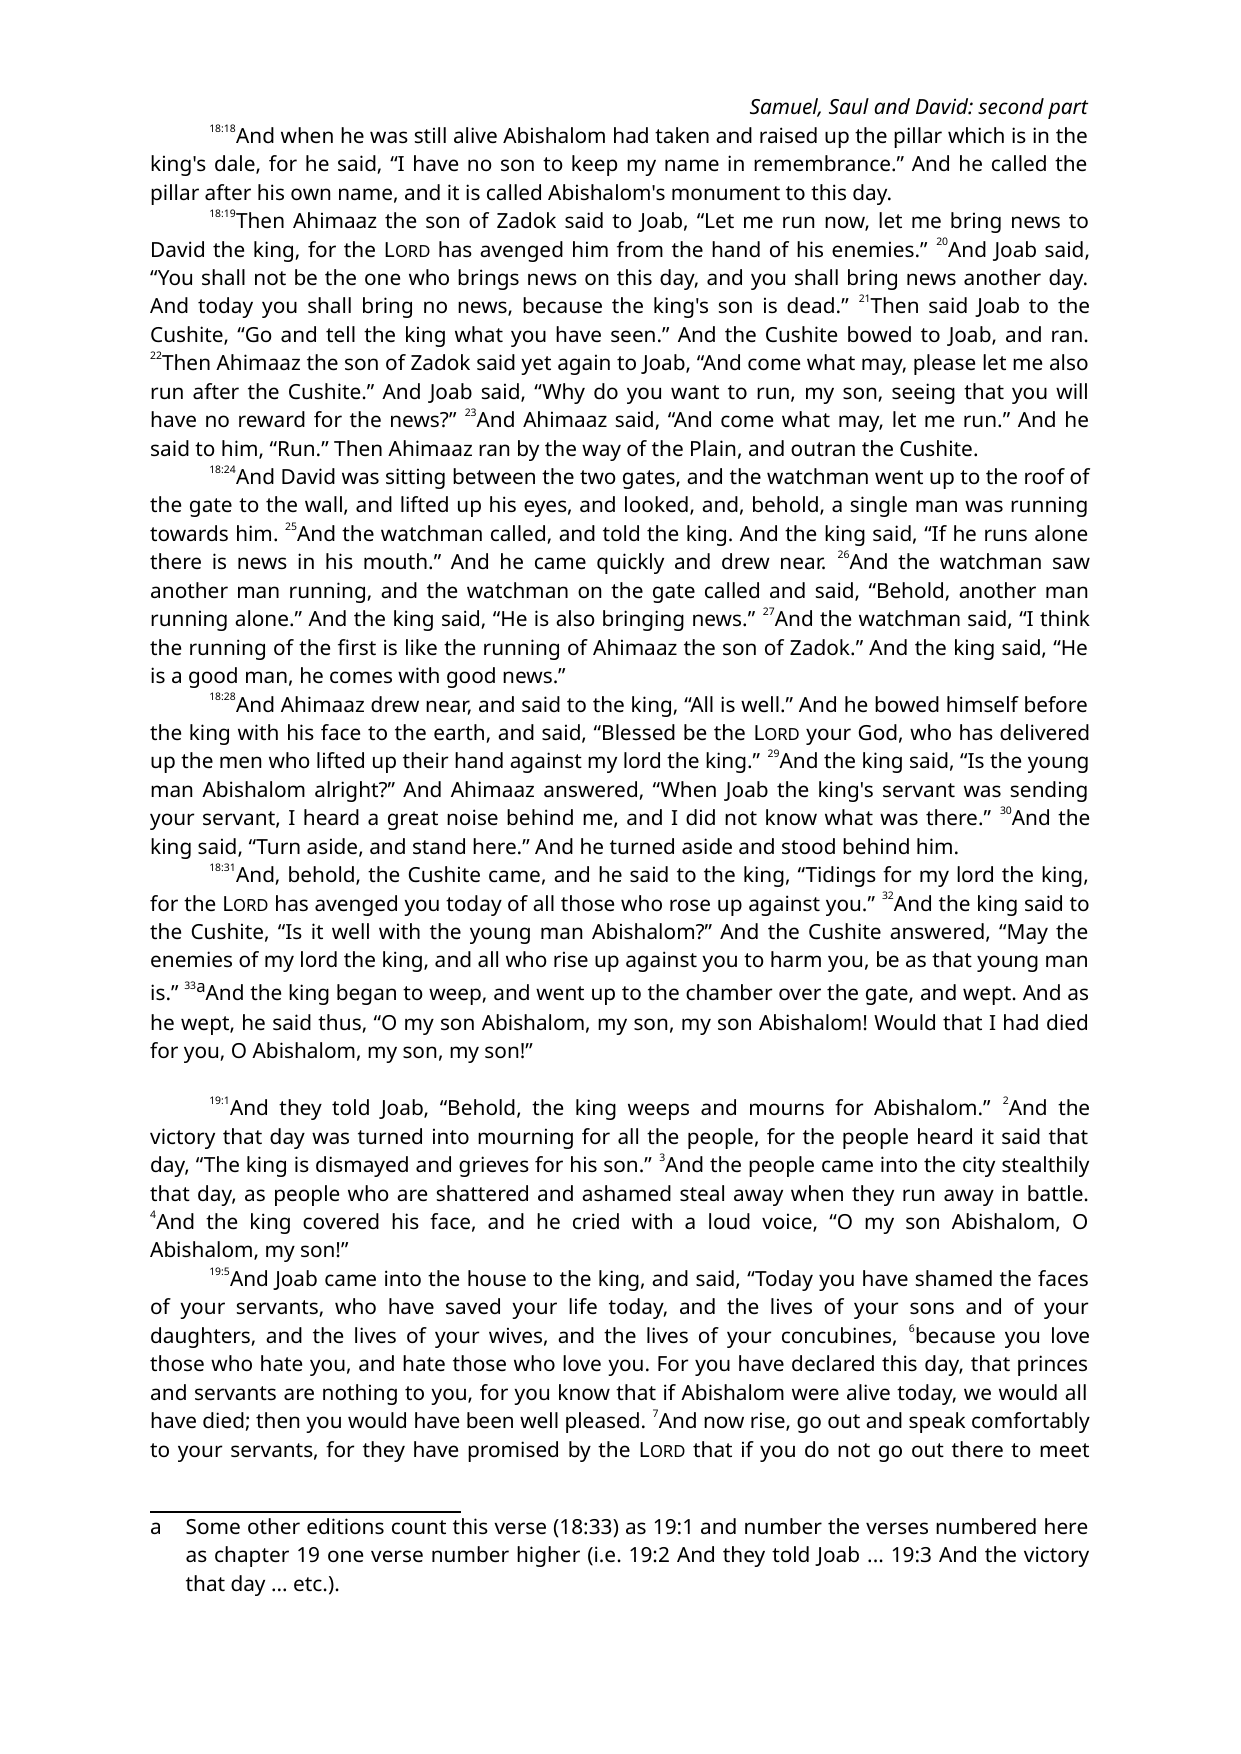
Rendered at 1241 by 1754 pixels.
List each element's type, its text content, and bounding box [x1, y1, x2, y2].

text 19:5And Joab came into the house to the king, and said, “Today you have shamed the faces of your servants, who have saved your life today, and the lives of your sons and of your daughters, and the lives of your wives, and the lives of your concubines, 6because you love those who hate you, and hate those who love you. For you have declared this day, that princes and servants are nothing to you, for you know that if Abishalom were alive today, we would all have died; then you would have been well pleased. 7And now rise, go out and speak comfortably to your servants, for they have promised by the Lord that if you do not go out there to meet with the people, not a man will stay with you this night. And know for yourself that will be worse to you than all the evil that has happened to you from your youth until now.” [150, 1264, 1090, 1463]
text 18:31And, behold, the Cushite came, and he said to the king, “Tidings for my lord the king, for the Lord has avenged you today of all those who rose up against you.” 32And the king said to the Cushite, “Is it well with the young man Abishalom?” And the Cushite answered, “May the enemies of my lord the king, and all who rise up against you to harm you, be as that young man is.” 33And the king began to weep, and went up to the chamber over the gate, and wept. And as he wept, he said thus, “O my son Abishalom, my son, my son Abishalom! Would that I had died for you, O Abishalom, my son, my son!” [150, 860, 1090, 1065]
text 18:24And David was sitting between the two gates, and the watchman went up to the roof of the gate to the wall, and lifted up his eyes, and looked, and, behold, a single man was running towards him. 25And the watchman called, and told the king. And the king said, “If he runs alone there is news in his mouth.” And he came quickly and drew near. 26And the watchman saw another man running, and the watchman on the gate called and said, “Behold, another man running alone.” And the king said, “He is also bringing news.” 27And the watchman said, “I think the running of the first is like the running of Ahimaaz the son of Zadok.” And the king said, “He is a good man, he comes with good news.” [150, 462, 1090, 690]
text 18:18And when he was still alive Abishalom had taken and raised up the pillar which is in the king's dale, for he said, “I have no son to keep my name in remembrance.” And he called the pillar after his own name, and it is called Abishalom's monument to this day. [150, 121, 1090, 206]
text 19:1And they told Joab, “Behold, the king weeps and mourns for Abishalom.” 2And the victory that day was turned into mourning for all the people, for the people heard it said that day, “The king is dismayed and grieves for his son.” 3And the people came into the city stealthily that day, as people who are shattered and ashamed steal away when they run away in battle. 4And the king covered his face, and he cried with a loud voice, “O my son Abishalom, O Abishalom, my son!” [150, 1093, 1090, 1264]
text 18:28And Ahimaaz drew near, and said to the king, “All is well.” And he bowed himself before the king with his face to the earth, and said, “Blessed be the Lord your God, who has delivered up the men who lifted up their hand against my lord the king.” 29And the king said, “Is the young man Abishalom alright?” And Ahimaaz answered, “When Joab the king's servant was sending your servant, I heard a great noise behind me, and I did not know what was there.” 30And the king said, “Turn aside, and stand here.” And he turned aside and stood behind him. [150, 690, 1090, 860]
text Some other editions count this verse (18:33) as 19:1 and number the verses numbered here as chapter 19 one verse number higher (i.e. 19:2 And they told Joab ... 19:3 And the victory that day ... etc.). [150, 1512, 1090, 1597]
text 18:19Then Ahimaaz the son of Zadok said to Joab, “Let me run now, let me bring news to David the king, for the Lord has avenged him from the hand of his enemies.” 20And Joab said, “You shall not be the one who brings news on this day, and you shall bring news another day. And today you shall bring no news, because the king's son is dead.” 21Then said Joab to the Cushite, “Go and tell the king what you have seen.” And the Cushite bowed to Joab, and ran. 22Then Ahimaaz the son of Zadok said yet again to Joab, “And come what may, please let me also run after the Cushite.” And Joab said, “Why do you want to run, my son, seeing that you will have no reward for the news?” 23And Ahimaaz said, “And come what may, let me run.” And he said to him, “Run.” Then Ahimaaz ran by the way of the Plain, and outran the Cushite. [150, 206, 1090, 462]
